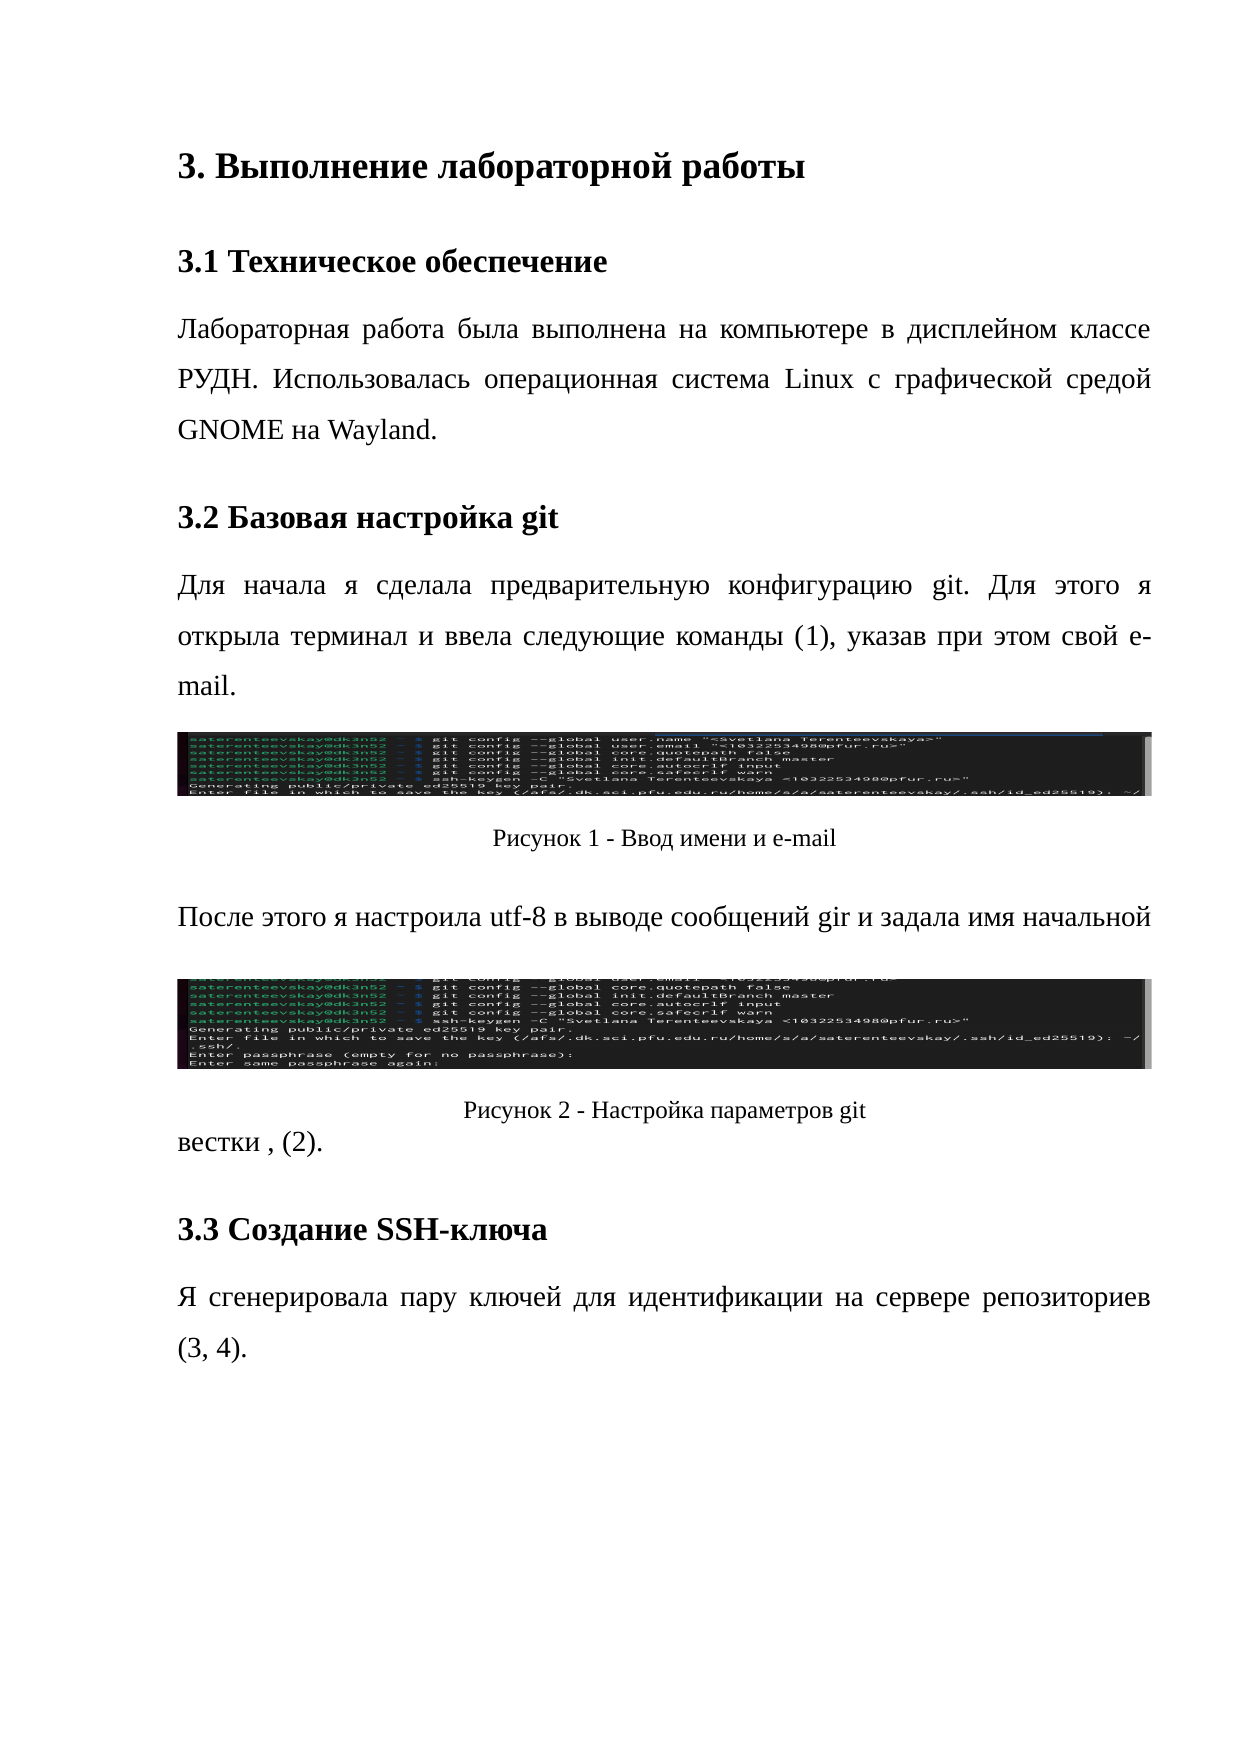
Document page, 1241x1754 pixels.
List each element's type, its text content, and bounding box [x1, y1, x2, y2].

text После этого я настроила utf-8 в выводе сообщений gir и задала имя начальной вестки , (Рисунок 2). [177, 851, 1152, 979]
text Рисунок 1 - Ввод имени и e-mail [177, 733, 1152, 851]
subtitle 3.1 Техническое обеспечение [177, 241, 1152, 279]
text После этого я настроила utf-8 в выводе сообщений gir и задала имя начальной вестки , (Рисунок 2). [177, 720, 1152, 732]
text Рисунок 2 - Настройка параметров git [177, 1050, 1152, 1124]
text Для начала я сделала предварительную конфигурацию git. Для этого я открыла терминал и ввела следующие команды (Рисунок 1), указав при этом свой e-mail. [177, 567, 1152, 702]
text Лабораторная работа была выполнена на компьютере в дисплейном классе РУДН. Использовалась операционная система Linux с графической средой GNOME на Wayland. [177, 311, 1152, 445]
subtitle 3.2 Базовая настройка git [177, 497, 1152, 536]
text Я сгенерировала пару ключей для идентификации на сервере репозиториев (Рисунок 3, Рисунок 4). [177, 1279, 1152, 1363]
subtitle 3.3 Создание SSH-ключа [177, 1209, 1152, 1248]
picture [177, 979, 1152, 1050]
text После этого я настроила utf-8 в выводе сообщений gir и задала имя начальной вестки , (Рисунок 2). [177, 1124, 1152, 1157]
subtitle 3. Выполнение лабораторной работы [177, 143, 1152, 186]
